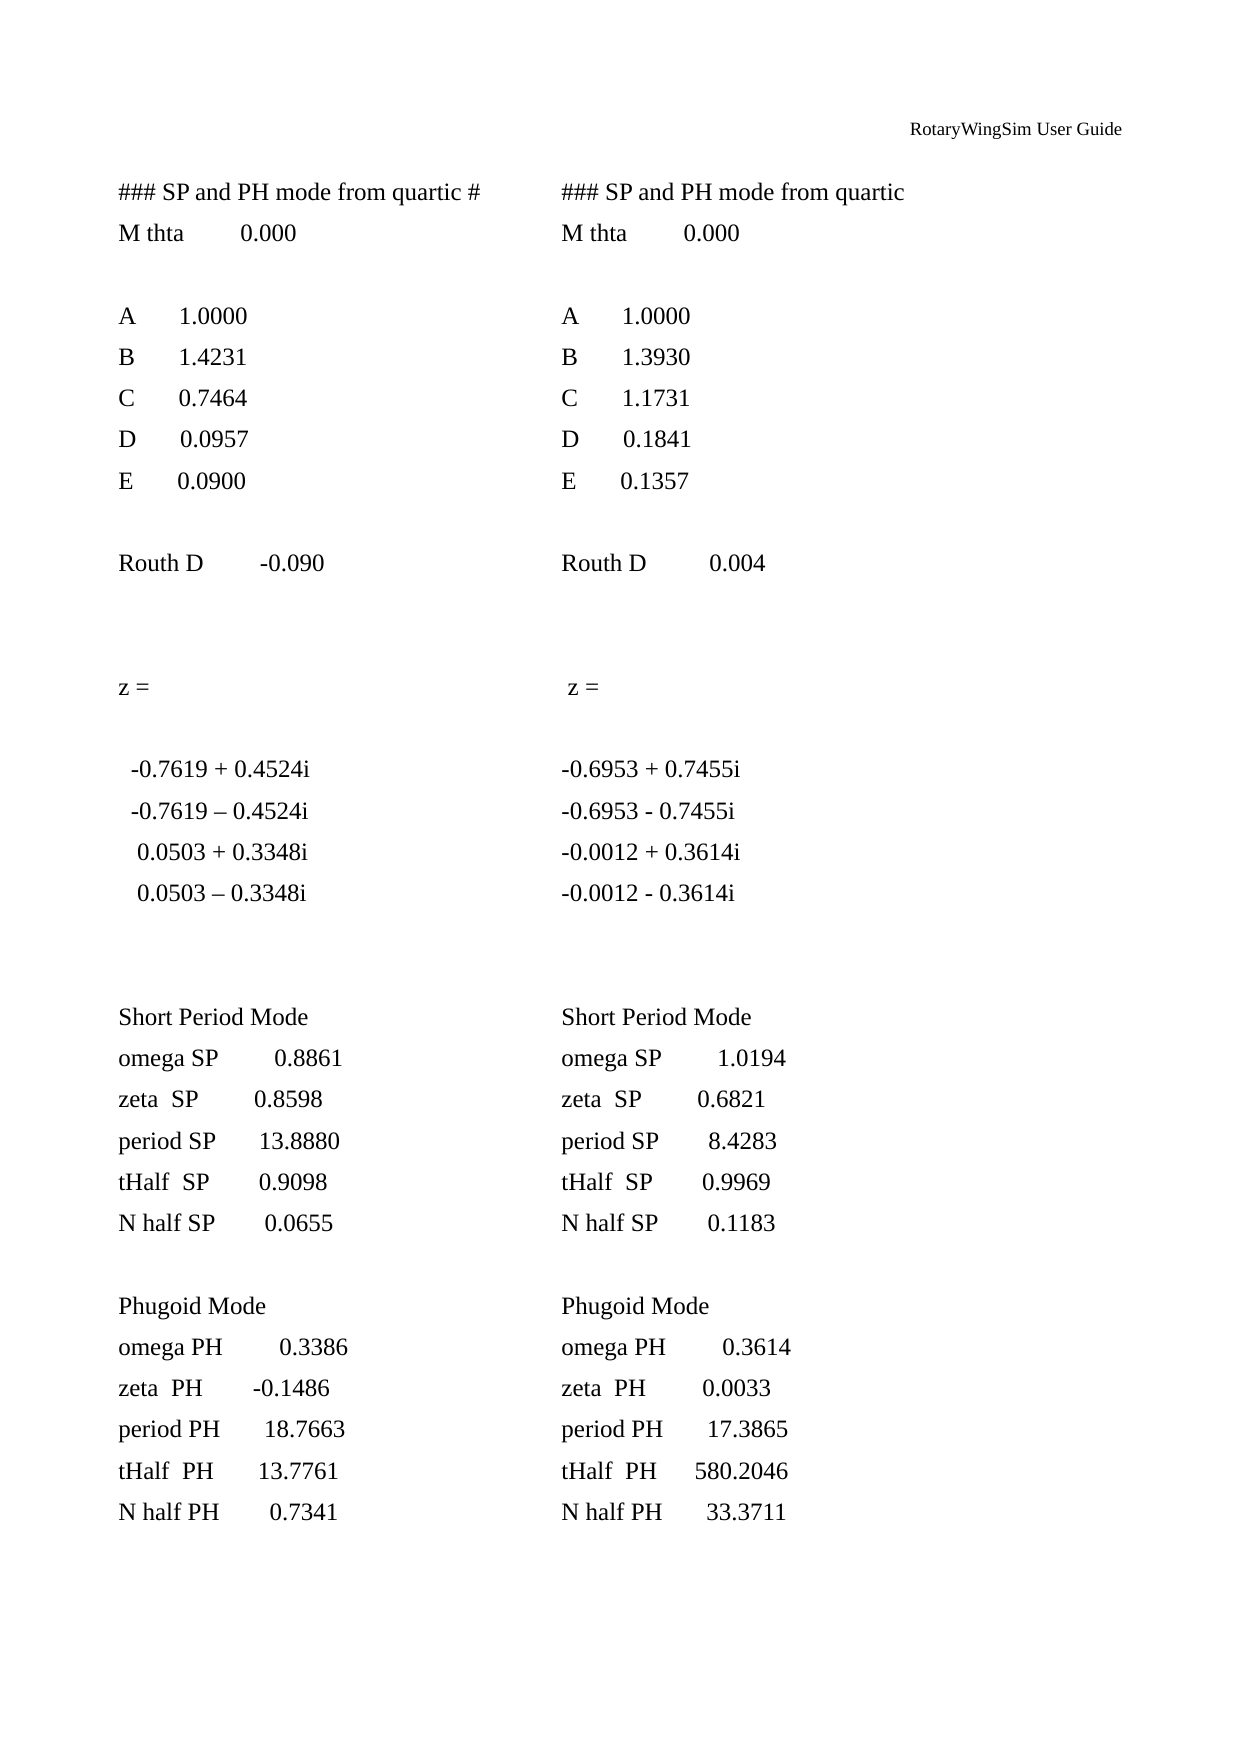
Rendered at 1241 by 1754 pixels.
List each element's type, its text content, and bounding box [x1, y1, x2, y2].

text C 0.7464 C 1.1731 [118, 383, 1122, 412]
text zeta PH -0.1486 zeta PH 0.0033 [118, 1373, 1122, 1402]
text -0.7619 – 0.4524i -0.6953 - 0.7455i [118, 796, 1122, 824]
text period SP 13.8880 period SP 8.4283 [118, 1126, 1122, 1154]
text period PH 18.7663 period PH 17.3865 [118, 1414, 1122, 1443]
text Routh D -0.090 Routh D 0.004 [118, 548, 1122, 577]
text tHalf SP 0.9098 tHalf SP 0.9969 [118, 1167, 1122, 1196]
text D 0.0957 D 0.1841 [118, 424, 1122, 453]
text N half PH 0.7341 N half PH 33.3711 [118, 1497, 1122, 1526]
text omega SP 0.8861 omega SP 1.0194 [118, 1043, 1122, 1072]
text B 1.4231 B 1.3930 [118, 342, 1122, 371]
text ### SP and PH mode from quartic # ### SP and PH mode from quartic [118, 177, 1122, 206]
text -0.7619 + 0.4524i -0.6953 + 0.7455i [118, 754, 1122, 783]
text omega PH 0.3386 omega PH 0.3614 [118, 1332, 1122, 1361]
text N half SP 0.0655 N half SP 0.1183 [118, 1208, 1122, 1237]
text A 1.0000 A 1.0000 [118, 301, 1122, 329]
text 0.0503 – 0.3348i -0.0012 - 0.3614i [118, 878, 1122, 907]
text tHalf PH 13.7761 tHalf PH 580.2046 [118, 1456, 1122, 1484]
text Short Period Mode Short Period Mode [118, 1002, 1122, 1031]
text E 0.0900 E 0.1357 [118, 466, 1122, 494]
text Phugoid Mode Phugoid Mode [118, 1291, 1122, 1319]
text M thta 0.000 M thta 0.000 [118, 218, 1122, 247]
text 0.0503 + 0.3348i -0.0012 + 0.3614i [118, 837, 1122, 866]
text zeta SP 0.8598 zeta SP 0.6821 [118, 1084, 1122, 1113]
text z = z = [118, 672, 1122, 701]
